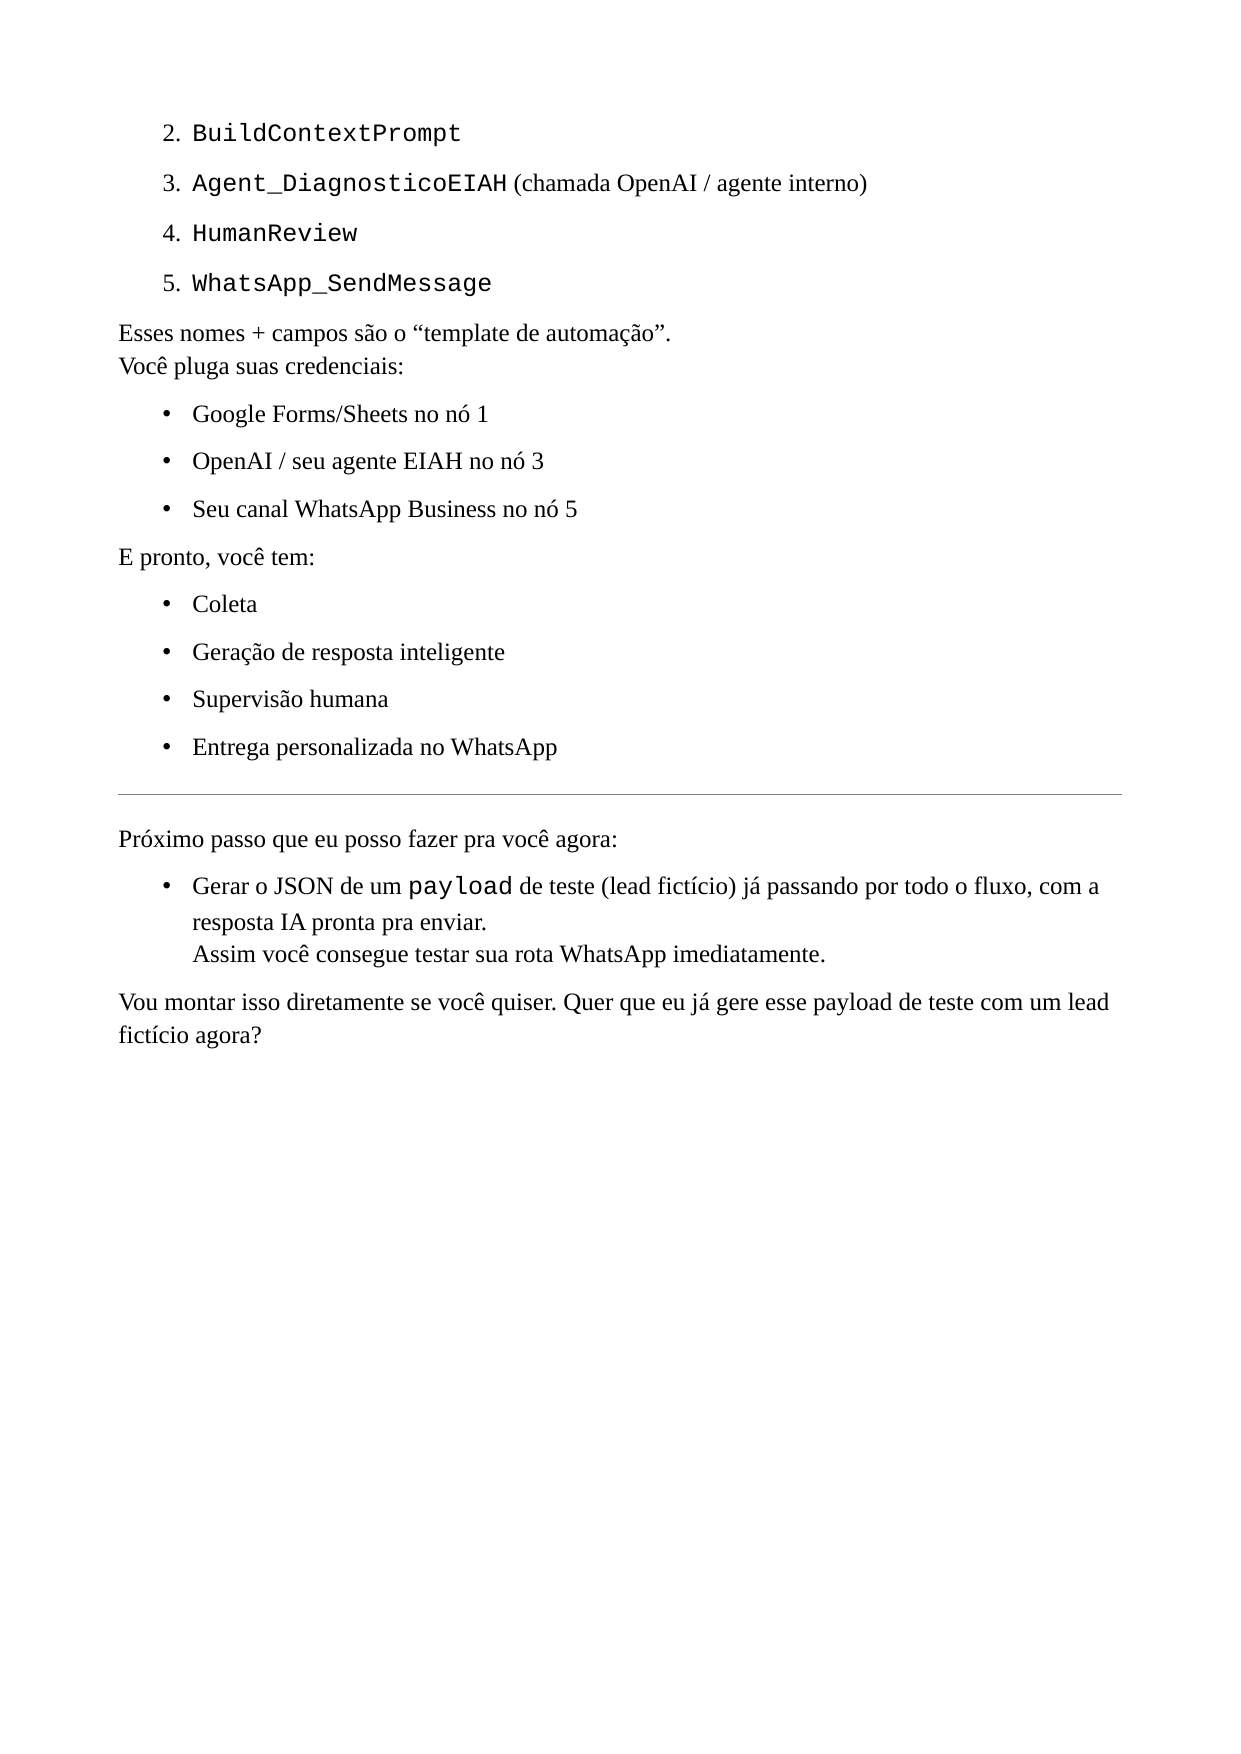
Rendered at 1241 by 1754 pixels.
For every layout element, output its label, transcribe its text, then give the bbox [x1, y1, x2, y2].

list BuildContextPrompt [162, 118, 1122, 149]
list Google Forms/Sheets no nó 1 [162, 399, 1122, 427]
list WhatsApp_SendMessage [162, 268, 1122, 299]
list Coleta [162, 589, 1122, 618]
list Agent_DiagnosticoEIAH (chamada OpenAI / agente interno) [162, 168, 1122, 199]
list Supervisão humana [162, 684, 1122, 713]
list HumanReview [162, 218, 1122, 249]
text E pronto, você tem: [118, 542, 1122, 570]
list Geração de resposta inteligente [162, 637, 1122, 666]
text Próximo passo que eu posso fazer pra você agora: [118, 824, 1122, 853]
list Entrega personalizada no WhatsApp [162, 732, 1122, 761]
list Seu canal WhatsApp Business no nó 5 [162, 494, 1122, 523]
list OpenAI / seu agente EIAH no nó 3 [162, 446, 1122, 475]
text Vou montar isso diretamente se você quiser. Quer que eu já gere esse payload de teste com um lead fictício agora? [118, 987, 1122, 1049]
text Esses nomes + campos são o “template de automação”. Você pluga suas credenciais: [118, 318, 1122, 380]
list Gerar o JSON de um payload de teste (lead fictício) já passando por todo o fluxo, com a resposta IA pronta pra enviar. Assim você consegue testar sua rota WhatsApp imediatamente. [162, 871, 1122, 968]
